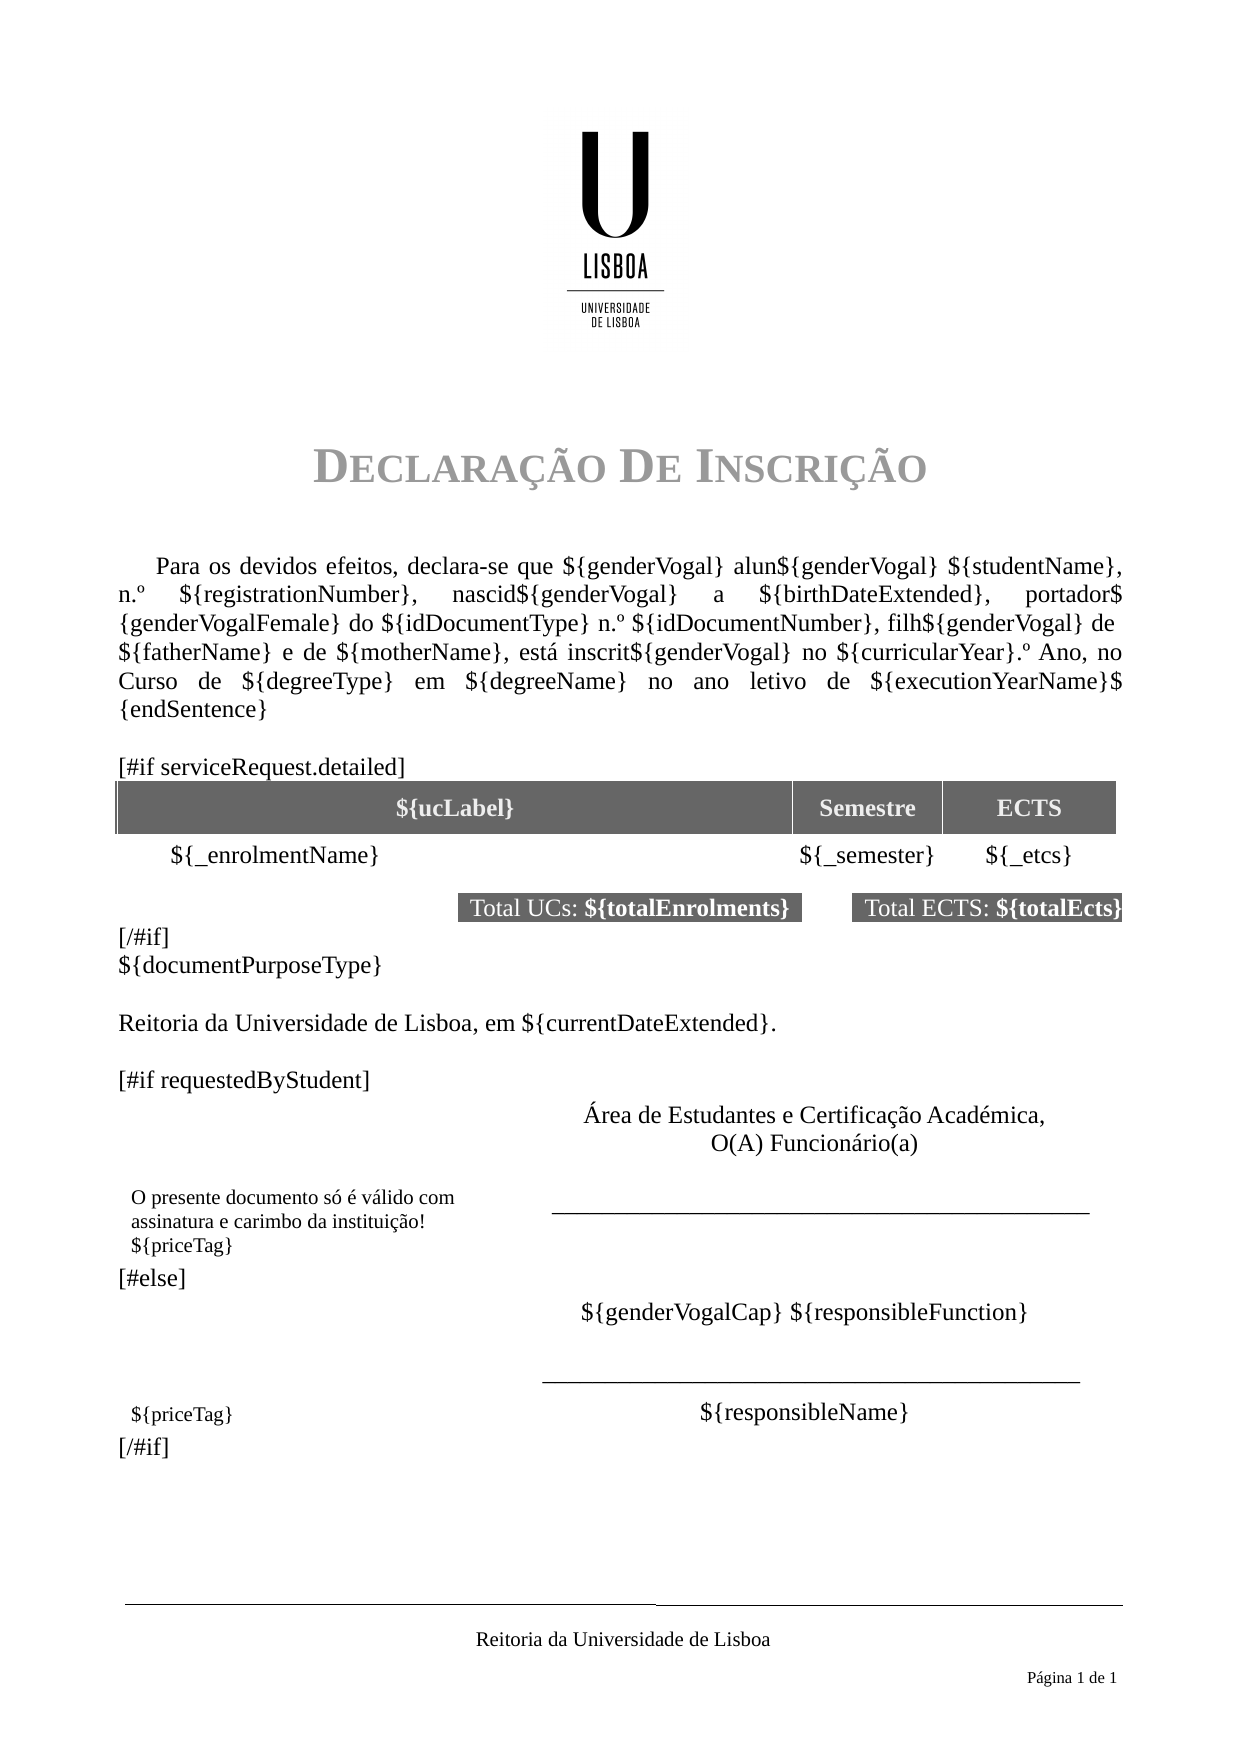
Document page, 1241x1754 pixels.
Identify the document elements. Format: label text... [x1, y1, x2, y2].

text [/#if] [118, 922, 1122, 950]
text [#else] [118, 1263, 1122, 1292]
text [#if requestedByStudent] [118, 1065, 1122, 1094]
text Para os devidos efeitos, declara-se que ${genderVogal} alun${genderVogal} ${studentName}, n.º ${registrationNumber}, nascid${genderVogal} a ${birthDateExtended}, portador${genderVogalFemale} do ${idDocumentType} n.º ${idDocumentNumber}, filh${genderVogal} de ${fatherName} e de ${motherName}, está inscrit${genderVogal} no ${curricularYear}.º Ano, no Curso de ${degreeType} em ${degreeName} no ano letivo de ${executionYearName}${endSentence} [118, 551, 1122, 723]
text [/#if] [118, 1432, 1122, 1461]
table_cell ${responsibleName} [500, 1392, 1110, 1432]
table_cell ${_enrolmentName} [118, 834, 792, 875]
text [#if serviceRequest.detailed] [118, 752, 1122, 781]
table_header ${genderVogalCap} ${responsibleFunction} [125, 1292, 1110, 1332]
table_cell ${_etcs} [943, 834, 1116, 875]
text Total UCs: ${totalEnrolments} Total ECTS: ${totalEcts} [118, 893, 1122, 922]
text Reitoria da Universidade de Lisboa, em ${currentDateExtended}. [118, 1008, 1122, 1037]
table_cell ___________________________________________ [519, 1163, 1110, 1223]
table_cell ${_semester} [793, 834, 942, 875]
table_header Semestre [793, 781, 942, 834]
table_header Área de Estudantes e Certificação Académica, O(A) Funcionário(a) [519, 1094, 1110, 1163]
text ${documentPurposeType} [118, 950, 1122, 979]
table_header ECTS [943, 781, 1116, 834]
text Declaração De Inscrição [118, 436, 1122, 493]
table_header O presente documento só é válido com assinatura e carimbo da instituição! ${priceTag} [125, 1094, 519, 1263]
table_cell ___________________________________________ [500, 1332, 1110, 1392]
table_header ${ucLabel} [118, 781, 792, 834]
table_cell ${priceTag} [125, 1332, 500, 1432]
picture [542, 107, 689, 352]
table_cell [519, 1223, 1110, 1263]
